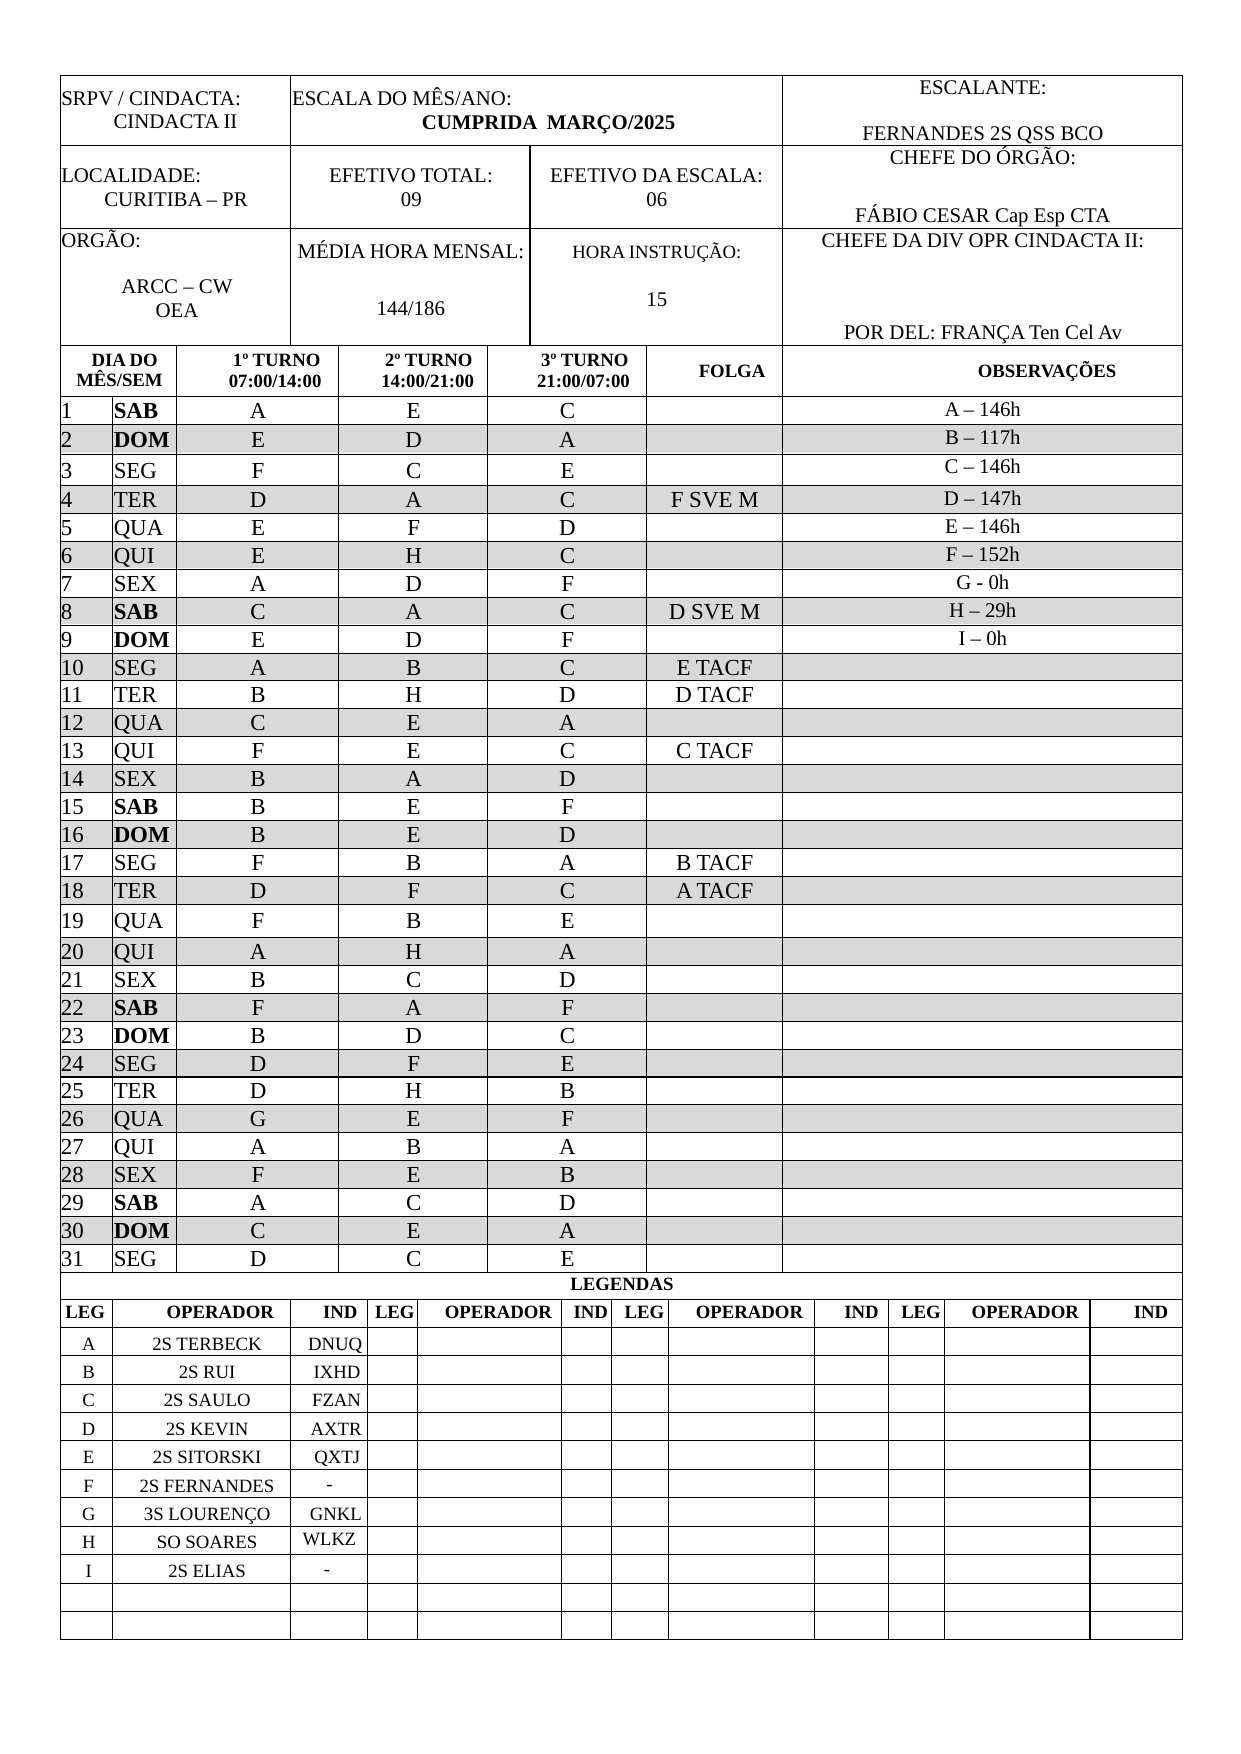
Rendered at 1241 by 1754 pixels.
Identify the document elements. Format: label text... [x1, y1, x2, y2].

table_cell ORGÃO: ARCC – CW OEA [61, 229, 290, 344]
table_cell [1091, 1612, 1182, 1639]
table_cell C [488, 1022, 646, 1048]
table_cell [647, 793, 782, 820]
table_cell [562, 1356, 611, 1383]
table_cell SEG [113, 1245, 176, 1272]
table_cell 2 [61, 425, 112, 453]
table_cell A [177, 570, 338, 597]
table_cell D SVE M [647, 598, 782, 624]
table_cell [783, 1078, 1182, 1104]
table_cell [562, 1328, 611, 1355]
table_cell [1183, 1132, 1240, 1160]
table_cell [1183, 1611, 1240, 1639]
table_cell [1091, 1527, 1182, 1554]
table_cell [1183, 1076, 1240, 1104]
table_cell D [488, 966, 646, 993]
table_cell G - 0h [783, 570, 1182, 597]
table_cell [815, 1328, 888, 1355]
table_cell D [177, 1245, 338, 1272]
table_cell [783, 1217, 1182, 1244]
table_cell [113, 1584, 290, 1611]
table_cell LEG [889, 1300, 944, 1327]
table_cell 9 [61, 626, 112, 652]
table_cell 5 [61, 514, 112, 541]
table_cell [783, 1022, 1182, 1048]
table_cell [1091, 1555, 1182, 1582]
table_cell MÉDIA HORA MENSAL: 144/186 [291, 229, 529, 344]
table_cell [1183, 145, 1240, 228]
table_header SRPV / CINDACTA: CINDACTA II [61, 76, 290, 145]
table_cell [783, 1133, 1182, 1160]
table_cell E TACF [647, 654, 782, 680]
table_cell [1183, 820, 1240, 848]
table_cell [1183, 1244, 1240, 1272]
table_cell [647, 626, 782, 652]
table_cell [889, 1612, 944, 1639]
table_cell 27 [61, 1133, 112, 1160]
table_cell F [61, 1470, 112, 1497]
table_cell [1183, 1104, 1240, 1132]
table_cell [61, 1584, 112, 1611]
table_cell [1183, 736, 1240, 764]
table_cell 2S SITORSKI [113, 1441, 290, 1469]
table_cell [815, 1498, 888, 1526]
table_cell C – 146h [783, 455, 1182, 485]
table_cell D [61, 1413, 112, 1440]
table_cell [647, 821, 782, 848]
table_cell [612, 1328, 668, 1355]
table_cell B [177, 966, 338, 993]
table_cell DNUQ [291, 1328, 367, 1355]
table_cell [945, 1356, 1089, 1383]
table_cell 2S KEVIN [113, 1413, 290, 1440]
table_cell A [488, 1133, 646, 1160]
table_cell SAB [113, 994, 176, 1021]
table_cell [368, 1441, 417, 1469]
table_cell DOM [113, 425, 176, 453]
table_cell [368, 1470, 417, 1497]
table_cell DOM [113, 821, 176, 848]
table_cell [1183, 653, 1240, 680]
table_cell [291, 1612, 367, 1639]
table_cell QUA [113, 905, 176, 937]
table_cell [783, 1050, 1182, 1076]
table_cell [815, 1441, 888, 1469]
table_cell OPERADOR [418, 1300, 561, 1327]
table_cell [562, 1413, 611, 1440]
table_cell [1091, 1413, 1182, 1440]
table_cell [1183, 1272, 1240, 1299]
table_cell IND [815, 1300, 888, 1327]
table_cell B [177, 681, 338, 708]
table_cell B [177, 821, 338, 848]
table_cell [647, 1050, 782, 1076]
table_cell [669, 1328, 814, 1355]
table_cell [1183, 424, 1240, 453]
table_cell [669, 1441, 814, 1469]
table_cell 1º TURNO 07:00/14:00 [177, 346, 338, 396]
table_cell [418, 1356, 561, 1383]
table_cell C [339, 966, 487, 993]
table_cell [1183, 597, 1240, 624]
table_cell I [61, 1555, 112, 1582]
table_cell IND [1091, 1300, 1182, 1327]
table_cell [1183, 513, 1240, 541]
table_cell [783, 1189, 1182, 1216]
table_cell E [488, 1245, 646, 1272]
table_cell [647, 1161, 782, 1188]
table_cell LEGENDAS [61, 1273, 1182, 1299]
table_cell [1183, 345, 1240, 396]
table_cell [647, 1022, 782, 1048]
table_cell [562, 1498, 611, 1526]
table_cell A [177, 1133, 338, 1160]
table_cell F [177, 849, 338, 876]
table_cell [418, 1527, 561, 1554]
table_cell F – 152h [783, 542, 1182, 568]
table_cell TER [113, 877, 176, 904]
table_cell [815, 1527, 888, 1554]
table_cell [562, 1555, 611, 1582]
table_cell LEG [61, 1300, 112, 1327]
table_cell E [339, 737, 487, 764]
table_cell [562, 1385, 611, 1412]
table_cell E [488, 905, 646, 937]
table_cell B [339, 905, 487, 937]
table_cell [669, 1527, 814, 1554]
table_cell LEG [612, 1300, 668, 1327]
table_cell D [177, 877, 338, 904]
table_cell C [339, 455, 487, 485]
table_cell SO SOARES [113, 1527, 290, 1554]
table_cell [1183, 1526, 1240, 1554]
table_cell E [177, 542, 338, 568]
table_cell SEX [113, 765, 176, 792]
table_cell H [339, 681, 487, 708]
table_cell [1183, 1469, 1240, 1497]
table_cell [1183, 1160, 1240, 1188]
table_cell [647, 938, 782, 965]
table_cell H [339, 1078, 487, 1104]
table_cell [783, 1161, 1182, 1188]
table_cell 12 [61, 709, 112, 736]
table_cell [1091, 1385, 1182, 1412]
table_cell E [61, 1441, 112, 1469]
table_cell LEG [368, 1300, 417, 1327]
table_cell 18 [61, 877, 112, 904]
table_cell [647, 514, 782, 541]
table_cell [562, 1470, 611, 1497]
table_cell C [488, 877, 646, 904]
table_cell [815, 1584, 888, 1611]
table_cell [1183, 228, 1240, 344]
table_cell D [488, 681, 646, 708]
table_cell QUI [113, 542, 176, 568]
table_cell OPERADOR [113, 1300, 290, 1327]
table_cell E [339, 821, 487, 848]
table_cell A [339, 994, 487, 1021]
table_cell [647, 1245, 782, 1272]
table_cell [1183, 993, 1240, 1021]
table_cell [418, 1584, 561, 1611]
table_cell C [177, 598, 338, 624]
table_cell [669, 1555, 814, 1582]
table_cell [368, 1385, 417, 1412]
table_cell [647, 455, 782, 485]
table_cell 20 [61, 938, 112, 965]
table_cell 22 [61, 994, 112, 1021]
table_cell D [177, 486, 338, 513]
table_cell [783, 966, 1182, 993]
table_cell [647, 994, 782, 1021]
table_cell SEG [113, 455, 176, 485]
table_cell [562, 1612, 611, 1639]
table_cell E [488, 455, 646, 485]
table_cell B [61, 1356, 112, 1383]
table_cell GNKL [291, 1498, 367, 1526]
table_cell [1183, 1497, 1240, 1526]
table_cell [418, 1555, 561, 1582]
table_cell [783, 877, 1182, 904]
table_cell IND [291, 1300, 367, 1327]
table_cell [669, 1356, 814, 1383]
table_cell 25 [61, 1078, 112, 1104]
table_cell [889, 1413, 944, 1440]
table_cell B [488, 1078, 646, 1104]
table_cell D [339, 570, 487, 597]
table_cell [368, 1555, 417, 1582]
table_cell [669, 1470, 814, 1497]
table_cell [1091, 1441, 1182, 1469]
table_cell [612, 1441, 668, 1469]
table_cell OPERADOR [945, 1300, 1089, 1327]
table_cell [647, 765, 782, 792]
table_cell [1091, 1470, 1182, 1497]
table_cell H [339, 938, 487, 965]
table_cell [1183, 848, 1240, 876]
table_cell [368, 1527, 417, 1554]
table_cell E [177, 425, 338, 453]
table_cell F [177, 737, 338, 764]
table_cell IXHD [291, 1356, 367, 1383]
table_cell OPERADOR [669, 1300, 814, 1327]
table_cell [889, 1356, 944, 1383]
table_cell C [488, 598, 646, 624]
table_cell D [339, 1022, 487, 1048]
table_cell [1183, 1412, 1240, 1440]
table_cell [647, 1078, 782, 1104]
table_cell [669, 1612, 814, 1639]
table_cell A [488, 709, 646, 736]
table_cell [612, 1413, 668, 1440]
table_cell 23 [61, 1022, 112, 1048]
table_cell QUI [113, 938, 176, 965]
table_cell [1183, 485, 1240, 513]
table_cell E [339, 709, 487, 736]
table_cell [1183, 1299, 1240, 1327]
table_cell C [339, 1245, 487, 1272]
table_cell [815, 1413, 888, 1440]
table_cell E [177, 514, 338, 541]
table_cell [647, 709, 782, 736]
table_cell C [488, 542, 646, 568]
table_cell [945, 1527, 1089, 1554]
table_cell [418, 1612, 561, 1639]
table_cell [889, 1555, 944, 1582]
table_cell F [488, 626, 646, 652]
table_cell [1183, 569, 1240, 597]
table_cell CHEFE DO ÓRGÃO: FÁBIO CESAR Cap Esp CTA [783, 146, 1182, 228]
table_cell 11 [61, 681, 112, 708]
table_cell A [488, 425, 646, 453]
table_cell FZAN [291, 1385, 367, 1412]
table_cell H [61, 1527, 112, 1554]
table_cell QUA [113, 709, 176, 736]
table_cell [1183, 454, 1240, 485]
table_cell [647, 425, 782, 453]
table_cell [647, 397, 782, 423]
table_cell [1183, 764, 1240, 792]
table_cell [368, 1413, 417, 1440]
table_cell EFETIVO DA ESCALA: 06 [531, 146, 782, 228]
table_cell [945, 1385, 1089, 1412]
table_cell 2S SAULO [113, 1385, 290, 1412]
table_cell SAB [113, 397, 176, 423]
table_cell [612, 1356, 668, 1383]
table_cell LOCALIDADE: CURITIBA – PR [61, 146, 290, 228]
table_cell [783, 1105, 1182, 1132]
table_cell [647, 1217, 782, 1244]
table_cell B [177, 1022, 338, 1048]
table_cell [1183, 541, 1240, 568]
table_cell G [61, 1498, 112, 1526]
table_cell B [488, 1161, 646, 1188]
table_cell 16 [61, 821, 112, 848]
table_cell FOLGA [647, 346, 782, 396]
table_cell A [339, 486, 487, 513]
table_cell [945, 1470, 1089, 1497]
table_cell C [488, 654, 646, 680]
table_cell [945, 1328, 1089, 1355]
table_cell [418, 1328, 561, 1355]
table_cell [1183, 1021, 1240, 1048]
table_cell 4 [61, 486, 112, 513]
table_cell 30 [61, 1217, 112, 1244]
table_cell [945, 1555, 1089, 1582]
table_cell SEG [113, 654, 176, 680]
table_cell [612, 1584, 668, 1611]
table_cell [945, 1584, 1089, 1611]
table_cell [783, 654, 1182, 680]
table_cell - [291, 1555, 367, 1582]
table_cell F [488, 793, 646, 820]
table_cell [783, 821, 1182, 848]
table_cell [612, 1527, 668, 1554]
table_cell [1183, 680, 1240, 708]
table_cell 17 [61, 849, 112, 876]
table_cell F SVE M [647, 486, 782, 513]
table_cell 3 [61, 455, 112, 485]
table_cell A [61, 1328, 112, 1355]
table_cell E [177, 626, 338, 652]
table_cell [1091, 1356, 1182, 1383]
table_cell [418, 1413, 561, 1440]
table_cell E [488, 1050, 646, 1076]
table_cell A [488, 1217, 646, 1244]
table_cell B [339, 849, 487, 876]
table_cell D – 147h [783, 486, 1182, 513]
table_cell [647, 1133, 782, 1160]
table_cell B [177, 765, 338, 792]
table_cell [61, 1612, 112, 1639]
table_cell [669, 1584, 814, 1611]
table_cell B [177, 793, 338, 820]
table_cell 14 [61, 765, 112, 792]
table_cell DOM [113, 626, 176, 652]
table_cell 28 [61, 1161, 112, 1188]
table_cell E [339, 793, 487, 820]
table_cell [783, 681, 1182, 708]
table_cell 21 [61, 966, 112, 993]
table_cell D [488, 1189, 646, 1216]
table_cell [1183, 904, 1240, 937]
table_cell [783, 793, 1182, 820]
table_cell B – 117h [783, 425, 1182, 453]
table_cell C [339, 1189, 487, 1216]
table_cell F [177, 994, 338, 1021]
table_cell 2S TERBECK [113, 1328, 290, 1355]
table_cell [647, 966, 782, 993]
table_cell [1091, 1498, 1182, 1526]
table_cell [612, 1555, 668, 1582]
table_cell DIA DO MÊS/SEM [61, 346, 176, 396]
table_cell 10 [61, 654, 112, 680]
table_cell 2S ELIAS [113, 1555, 290, 1582]
table_cell C [488, 397, 646, 423]
table_cell A TACF [647, 877, 782, 904]
table_cell F [339, 514, 487, 541]
table_cell [889, 1441, 944, 1469]
table_cell 2S FERNANDES [113, 1470, 290, 1497]
table_cell 2º TURNO 14:00/21:00 [339, 346, 487, 396]
table_cell F [177, 1161, 338, 1188]
table_cell E [339, 1161, 487, 1188]
table_cell D [339, 626, 487, 652]
table_cell [612, 1498, 668, 1526]
table_cell [1183, 1554, 1240, 1582]
table_cell A – 146h [783, 397, 1182, 423]
table_cell 31 [61, 1245, 112, 1272]
table_cell - [291, 1470, 367, 1497]
table_cell [815, 1612, 888, 1639]
table_cell 3S LOURENÇO [113, 1498, 290, 1526]
table_cell E [339, 397, 487, 423]
table_cell [368, 1328, 417, 1355]
table_cell [562, 1527, 611, 1554]
table_cell D [488, 821, 646, 848]
table_cell [1183, 708, 1240, 736]
table_cell [1183, 1583, 1240, 1611]
table_cell [889, 1527, 944, 1554]
table_cell 26 [61, 1105, 112, 1132]
table_cell [669, 1498, 814, 1526]
table_cell [1183, 876, 1240, 904]
table_cell [1183, 792, 1240, 820]
table_cell [783, 994, 1182, 1021]
table_cell [889, 1385, 944, 1412]
table_cell I – 0h [783, 626, 1182, 652]
table_cell D [177, 1050, 338, 1076]
table_cell [783, 737, 1182, 764]
table_cell OBSERVAÇÕES [783, 346, 1182, 396]
table_cell 1 [61, 397, 112, 423]
table_cell A [488, 849, 646, 876]
table_cell A [177, 397, 338, 423]
table_cell [1183, 396, 1240, 423]
table_cell 24 [61, 1050, 112, 1076]
table_cell 2S RUI [113, 1356, 290, 1383]
table_cell SEX [113, 966, 176, 993]
table_cell F [488, 1105, 646, 1132]
table_cell F [339, 1050, 487, 1076]
table_cell QUA [113, 514, 176, 541]
table_cell [669, 1385, 814, 1412]
table_cell [945, 1413, 1089, 1440]
table_cell C [61, 1385, 112, 1412]
table_cell [368, 1498, 417, 1526]
table_cell [669, 1413, 814, 1440]
table_cell EFETIVO TOTAL: 09 [291, 146, 529, 228]
table_cell TER [113, 486, 176, 513]
table_cell [368, 1356, 417, 1383]
table_cell [1091, 1584, 1182, 1611]
table_cell SAB [113, 793, 176, 820]
table_cell 3º TURNO 21:00/07:00 [488, 346, 646, 396]
table_cell TER [113, 681, 176, 708]
table_cell B [339, 1133, 487, 1160]
table_cell E [339, 1105, 487, 1132]
table_cell [418, 1441, 561, 1469]
table_cell H – 29h [783, 598, 1182, 624]
table_cell F [488, 994, 646, 1021]
table_cell [945, 1612, 1089, 1639]
table_cell [647, 542, 782, 568]
table_cell H [339, 542, 487, 568]
table_cell C [488, 486, 646, 513]
table_cell SAB [113, 1189, 176, 1216]
table_cell C TACF [647, 737, 782, 764]
table_cell QUI [113, 1133, 176, 1160]
table_cell [783, 1245, 1182, 1272]
table_cell 29 [61, 1189, 112, 1216]
table_cell A [339, 598, 487, 624]
table_cell [889, 1328, 944, 1355]
table_cell A [488, 938, 646, 965]
table_cell SEX [113, 1161, 176, 1188]
table_cell [783, 709, 1182, 736]
table_cell D TACF [647, 681, 782, 708]
table_cell [1091, 1328, 1182, 1355]
table_cell [815, 1385, 888, 1412]
table_cell [368, 1584, 417, 1611]
table_cell [815, 1555, 888, 1582]
table_cell D [488, 765, 646, 792]
table_cell 19 [61, 905, 112, 937]
table_cell E [339, 1217, 487, 1244]
table_cell [647, 905, 782, 937]
table_cell A [339, 765, 487, 792]
table_header [1183, 75, 1240, 145]
table_cell [612, 1470, 668, 1497]
table_cell C [177, 1217, 338, 1244]
table_cell QUA [113, 1105, 176, 1132]
table_cell G [177, 1105, 338, 1132]
table_cell [783, 765, 1182, 792]
table_cell [1183, 1327, 1240, 1355]
table_cell D [177, 1078, 338, 1104]
table_header ESCALANTE: FERNANDES 2S QSS BCO [783, 76, 1182, 145]
table_cell [562, 1584, 611, 1611]
table_cell CHEFE DA DIV OPR CINDACTA II: POR DEL: FRANÇA Ten Cel Av [783, 229, 1182, 344]
table_cell [945, 1498, 1089, 1526]
table_cell F [177, 905, 338, 937]
table_cell [612, 1385, 668, 1412]
table_cell 7 [61, 570, 112, 597]
table_cell [889, 1584, 944, 1611]
table_cell [1183, 1384, 1240, 1412]
table_cell [815, 1356, 888, 1383]
table_cell [647, 1189, 782, 1216]
table_cell [113, 1612, 290, 1639]
table_cell [783, 938, 1182, 965]
table_cell [889, 1498, 944, 1526]
table_cell TER [113, 1078, 176, 1104]
table_cell A [177, 938, 338, 965]
table_cell [1183, 1188, 1240, 1216]
table_cell D [339, 425, 487, 453]
table_cell C [177, 709, 338, 736]
table_cell SEG [113, 1050, 176, 1076]
table_cell [1183, 1049, 1240, 1076]
table_cell [1183, 1440, 1240, 1469]
table_cell C [488, 737, 646, 764]
table_cell [783, 849, 1182, 876]
table_cell F [339, 877, 487, 904]
table_cell 8 [61, 598, 112, 624]
table_cell 6 [61, 542, 112, 568]
table_cell [647, 1105, 782, 1132]
table_cell A [177, 654, 338, 680]
table_cell [1183, 1355, 1240, 1383]
table_cell [291, 1584, 367, 1611]
table_cell [1183, 937, 1240, 965]
table_cell WLKZ [291, 1527, 367, 1554]
table_cell F [177, 455, 338, 485]
table_cell A [177, 1189, 338, 1216]
table_cell SEX [113, 570, 176, 597]
table_cell QUI [113, 737, 176, 764]
table_cell [783, 905, 1182, 937]
table_cell [1183, 1216, 1240, 1244]
table_cell 13 [61, 737, 112, 764]
table_cell IND [562, 1300, 611, 1327]
table_cell F [488, 570, 646, 597]
table_cell [562, 1441, 611, 1469]
table_cell B [339, 654, 487, 680]
table_cell DOM [113, 1217, 176, 1244]
table_cell D [488, 514, 646, 541]
table_cell [647, 570, 782, 597]
table_header ESCALA DO MÊS/ANO: CUMPRIDA MARÇO/2025 [291, 76, 782, 145]
table_cell [815, 1470, 888, 1497]
table_cell [945, 1441, 1089, 1469]
table_cell 15 [61, 793, 112, 820]
table_cell [418, 1385, 561, 1412]
table_cell [612, 1612, 668, 1639]
table_cell [889, 1470, 944, 1497]
table_cell HORA INSTRUÇÃO: 15 [531, 229, 782, 344]
table_cell AXTR [291, 1413, 367, 1440]
table_cell [418, 1470, 561, 1497]
table_cell SEG [113, 849, 176, 876]
table_cell SAB [113, 598, 176, 624]
table_cell [1183, 625, 1240, 652]
table_cell QXTJ [291, 1441, 367, 1469]
table_cell E – 146h [783, 514, 1182, 541]
table_cell B TACF [647, 849, 782, 876]
table_cell [1183, 965, 1240, 993]
table_cell [368, 1612, 417, 1639]
table_cell DOM [113, 1022, 176, 1048]
table_cell [418, 1498, 561, 1526]
